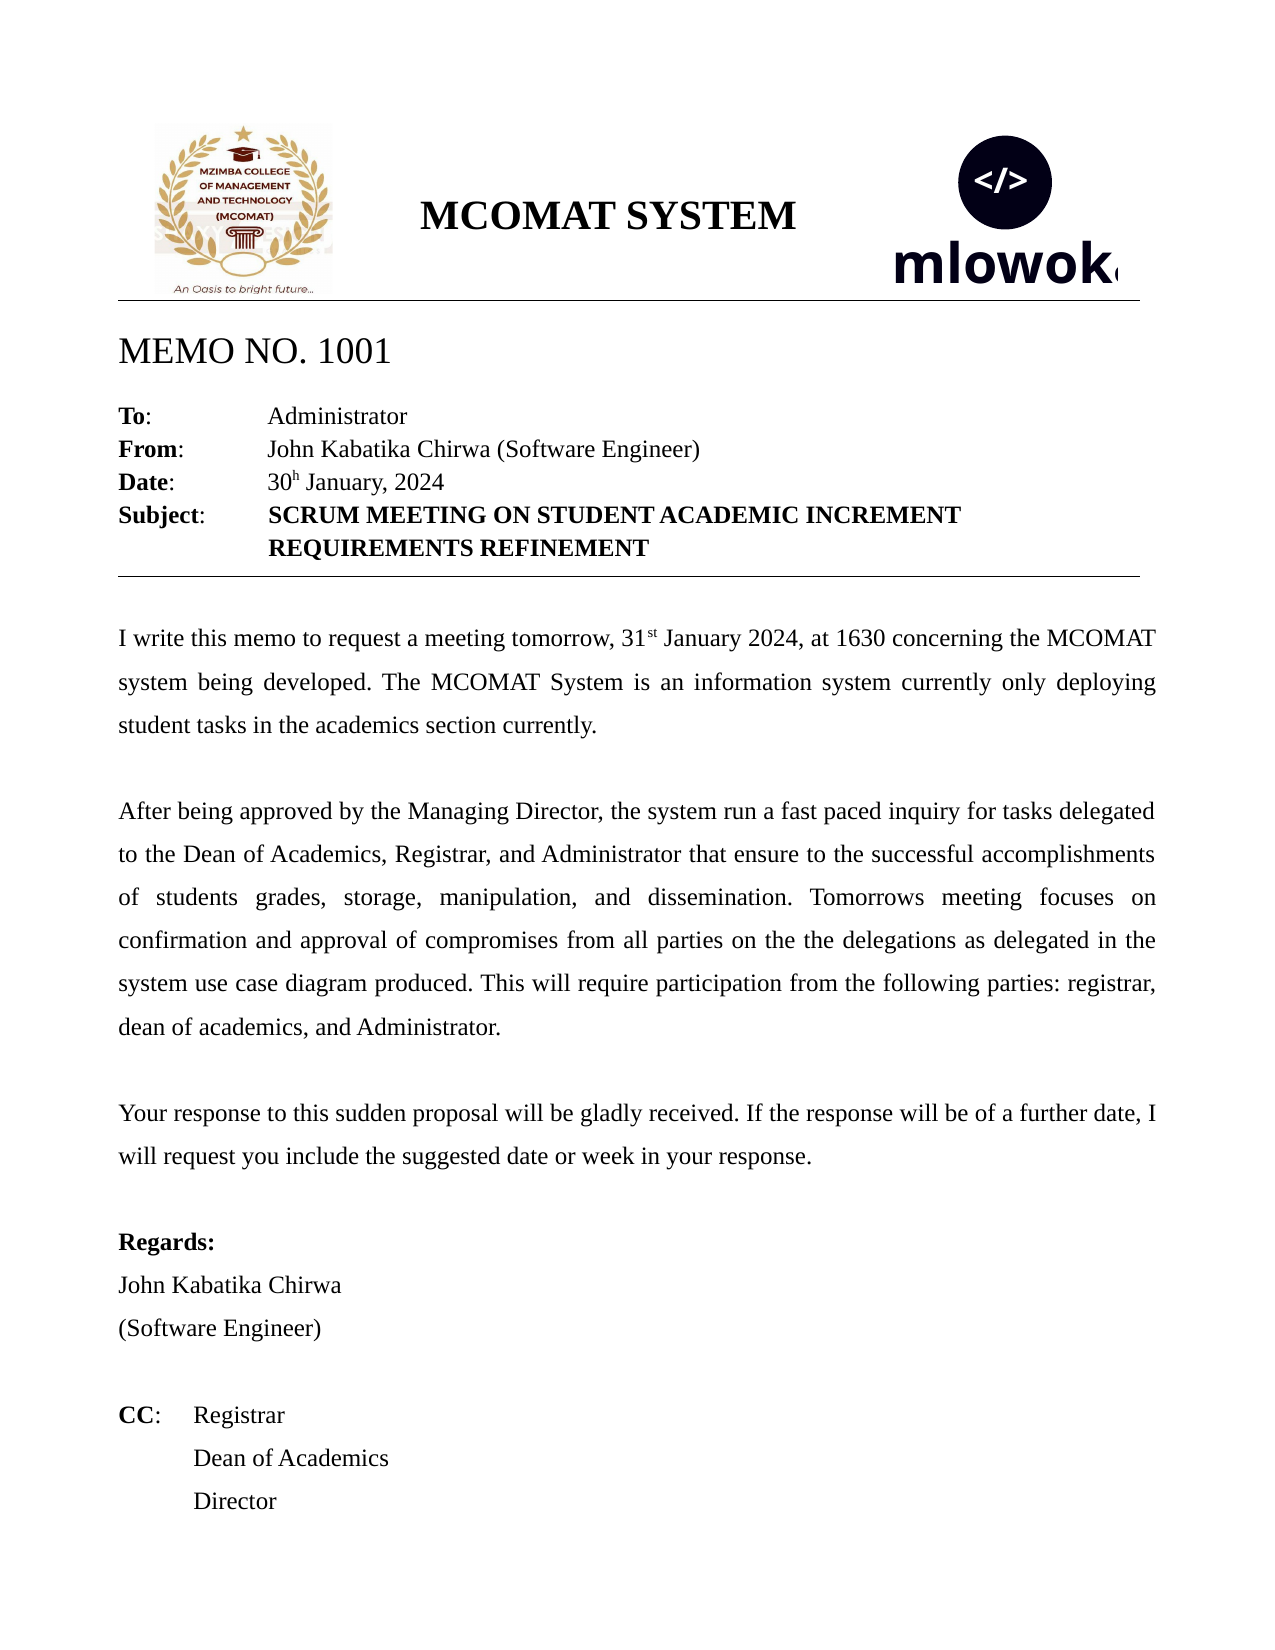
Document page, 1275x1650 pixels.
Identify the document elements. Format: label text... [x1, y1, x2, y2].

picture [154, 123, 333, 294]
text John Kabatika Chirwa [118, 1270, 1157, 1299]
text After being approved by the Managing Director, the system run a fast paced inquiry for tasks delegated to the Dean of Academics, Registrar, and Administrator that ensure to the successful accomplishments of students grades, storage, manipulation, and dissemination. Tomorrows meeting focuses on confirmation and approval of compromises from all parties on the the delegations as delegated in the system use case diagram produced. This will require participation from the following parties: registrar, dean of academics, and Administrator. [118, 796, 1157, 1040]
text I write this memo to request a meeting tomorrow, 31st January 2024, at 1630 concerning the MCOMAT system being developed. The MCOMAT System is an information system currently only deploying student tasks in the academics section currently. [118, 623, 1157, 738]
text From: John Kabatika Chirwa (Software Engineer) [118, 434, 1157, 463]
text Date: 30h January, 2024 [118, 467, 1157, 496]
text (Software Engineer) [118, 1313, 1157, 1342]
text Your response to this sudden proposal will be gladly received. If the response will be of a further date, I will request you include the suggested date or week in your response. [118, 1098, 1157, 1170]
text Regards: [118, 1227, 1157, 1256]
text Subject: SCRUM MEETING ON STUDENT ACADEMIC INCREMENT REQUIREMENTS REFINEMENT [118, 500, 1157, 562]
text MEMO NO. 1001 [118, 329, 1157, 372]
text To: Administrator [118, 401, 1157, 429]
text CC: Registrar Dean of Academics Director [118, 1400, 1157, 1515]
